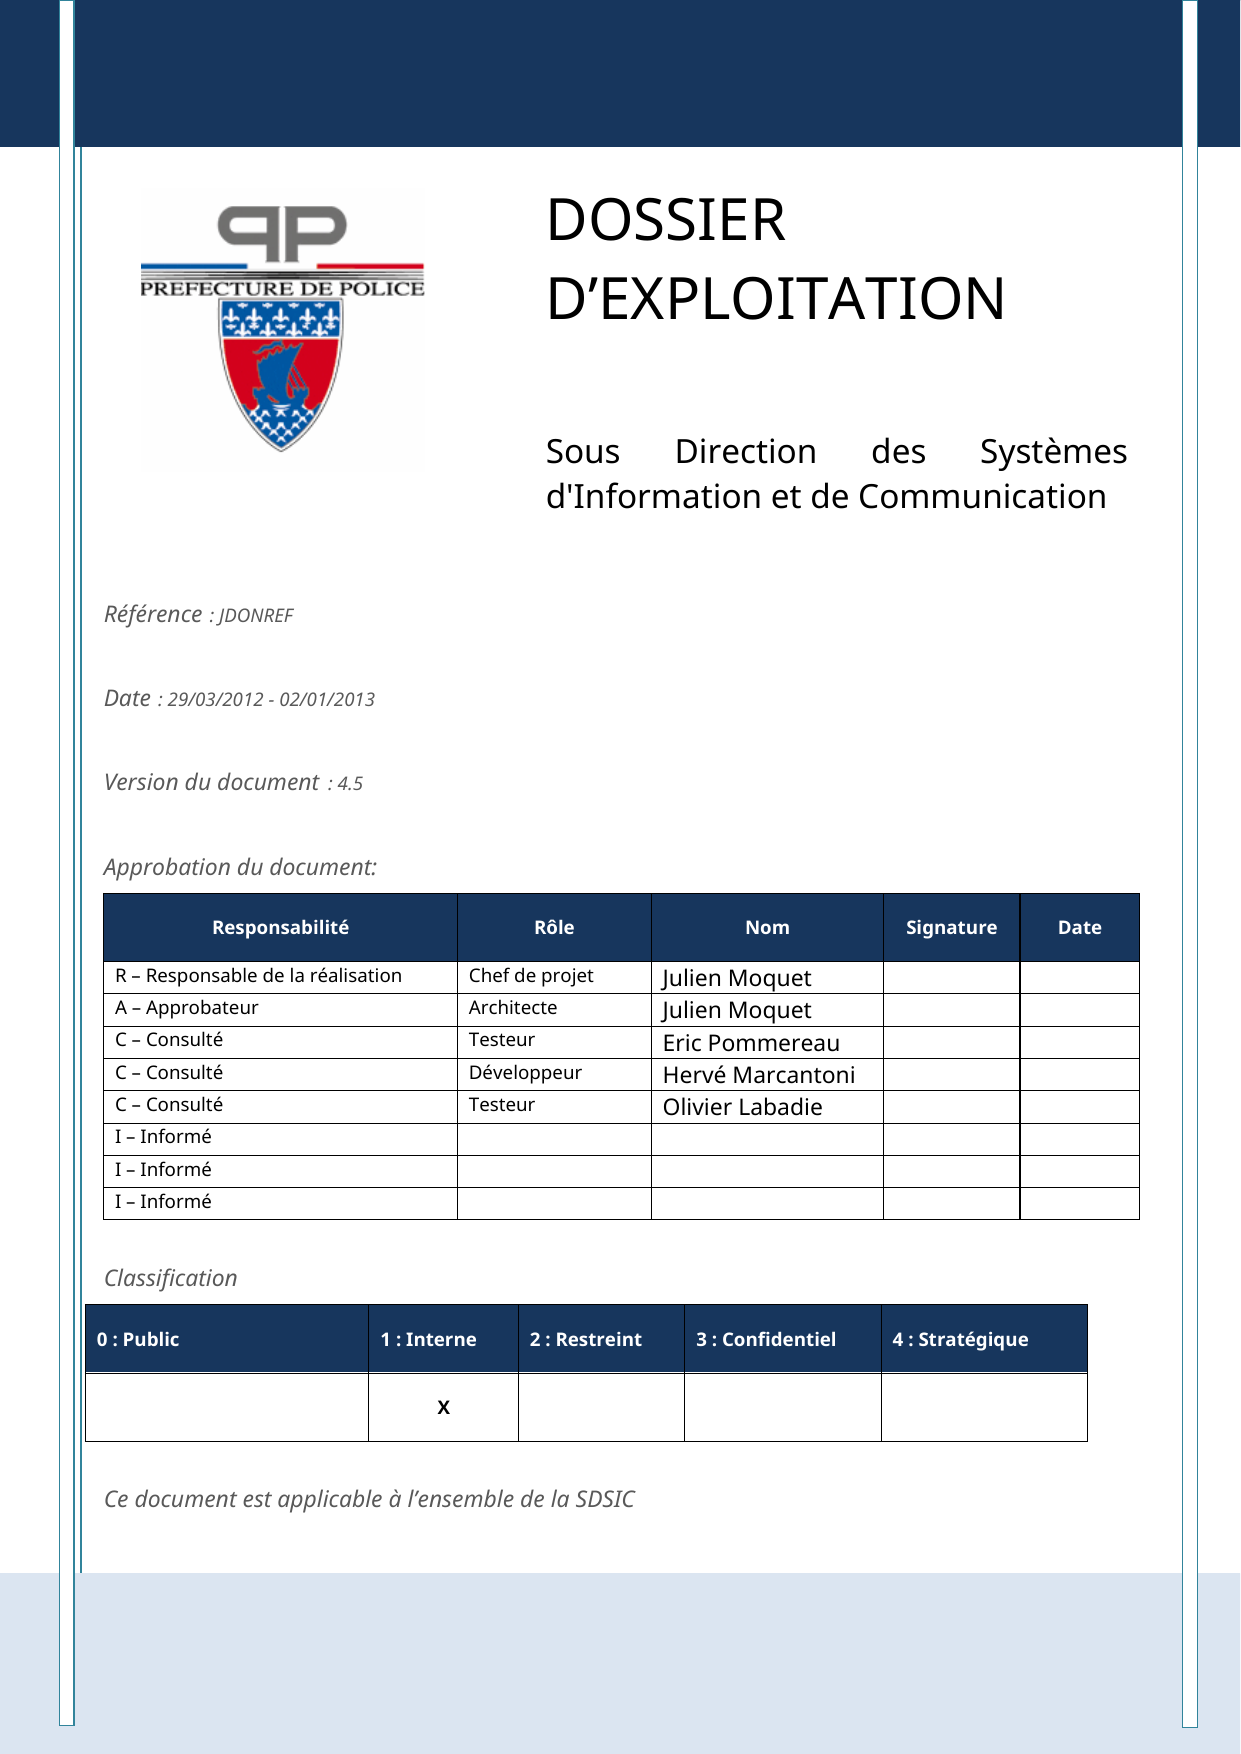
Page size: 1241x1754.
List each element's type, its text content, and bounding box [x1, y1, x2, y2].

table_cell [1021, 1059, 1139, 1090]
table_cell [1021, 1091, 1139, 1122]
table_cell [458, 1156, 651, 1187]
table_header Date [1021, 894, 1139, 961]
table_cell [1021, 962, 1139, 993]
table_cell Olivier Labadie [652, 1091, 883, 1122]
table_cell [884, 1188, 1019, 1219]
table_header 0 : Public [86, 1305, 368, 1372]
table_cell [458, 1124, 651, 1155]
table_cell [519, 1374, 684, 1441]
table_cell [685, 1374, 881, 1441]
table_cell [1021, 1027, 1139, 1058]
table_cell Eric Pommereau [652, 1027, 883, 1058]
table_cell I – Informé [104, 1156, 457, 1187]
table_cell Testeur [458, 1091, 651, 1122]
table_cell A – Approbateur [104, 994, 457, 1026]
table_cell [884, 1156, 1019, 1187]
table_cell I – Informé [104, 1188, 457, 1219]
table_header DOSSIER D’EXPLOITATION Sous Direction des Systèmes d'Information et de Communication [534, 178, 1140, 591]
table_cell R – Responsable de la réalisation [104, 962, 457, 993]
text Classification [103, 1262, 1140, 1293]
table_cell [652, 1124, 883, 1155]
text Approbation du document: [103, 851, 1140, 882]
table_cell [884, 1124, 1019, 1155]
table_header Responsabilité [104, 894, 457, 961]
text Référence : JDONREF [103, 597, 1140, 629]
table_header Nom [652, 894, 883, 961]
table_cell Architecte [458, 994, 651, 1026]
table_cell X [369, 1374, 518, 1441]
table_cell [652, 1156, 883, 1187]
table_cell Testeur [458, 1027, 651, 1058]
table_cell [884, 994, 1019, 1026]
table_cell [884, 1091, 1019, 1122]
table_cell C – Consulté [104, 1027, 457, 1058]
table_cell Chef de projet [458, 962, 651, 993]
table_cell [882, 1374, 1087, 1441]
table_cell [884, 1027, 1019, 1058]
table_cell [1021, 994, 1139, 1026]
table_header [104, 178, 534, 591]
table_cell Julien Moquet [652, 962, 883, 993]
table_cell C – Consulté [104, 1091, 457, 1122]
text Ce document est applicable à l’ensemble de la SDSIC [103, 1483, 1140, 1515]
table_cell [884, 962, 1019, 993]
table_cell Développeur [458, 1059, 651, 1090]
table_cell [884, 1059, 1019, 1090]
table_header 1 : Interne [369, 1305, 518, 1372]
table_cell [652, 1188, 883, 1219]
table_header Rôle [458, 894, 651, 961]
table_cell Julien Moquet [652, 994, 883, 1026]
table_header 3 : Confidentiel [685, 1305, 881, 1372]
text Date : 29/03/2012 - 02/01/2013 [103, 682, 1140, 713]
text Version du document : 4.5 [103, 766, 1140, 797]
table_cell [1021, 1156, 1139, 1187]
table_header Signature [884, 894, 1019, 961]
table_cell C – Consulté [104, 1059, 457, 1090]
table_header 2 : Restreint [519, 1305, 684, 1372]
table_cell Hervé Marcantoni [652, 1059, 883, 1090]
table_cell [1021, 1188, 1139, 1219]
table_cell I – Informé [104, 1124, 457, 1155]
table_cell [86, 1374, 368, 1441]
table_cell [1021, 1124, 1139, 1155]
table_header 4 : Stratégique [882, 1305, 1087, 1372]
table_cell [458, 1188, 651, 1219]
